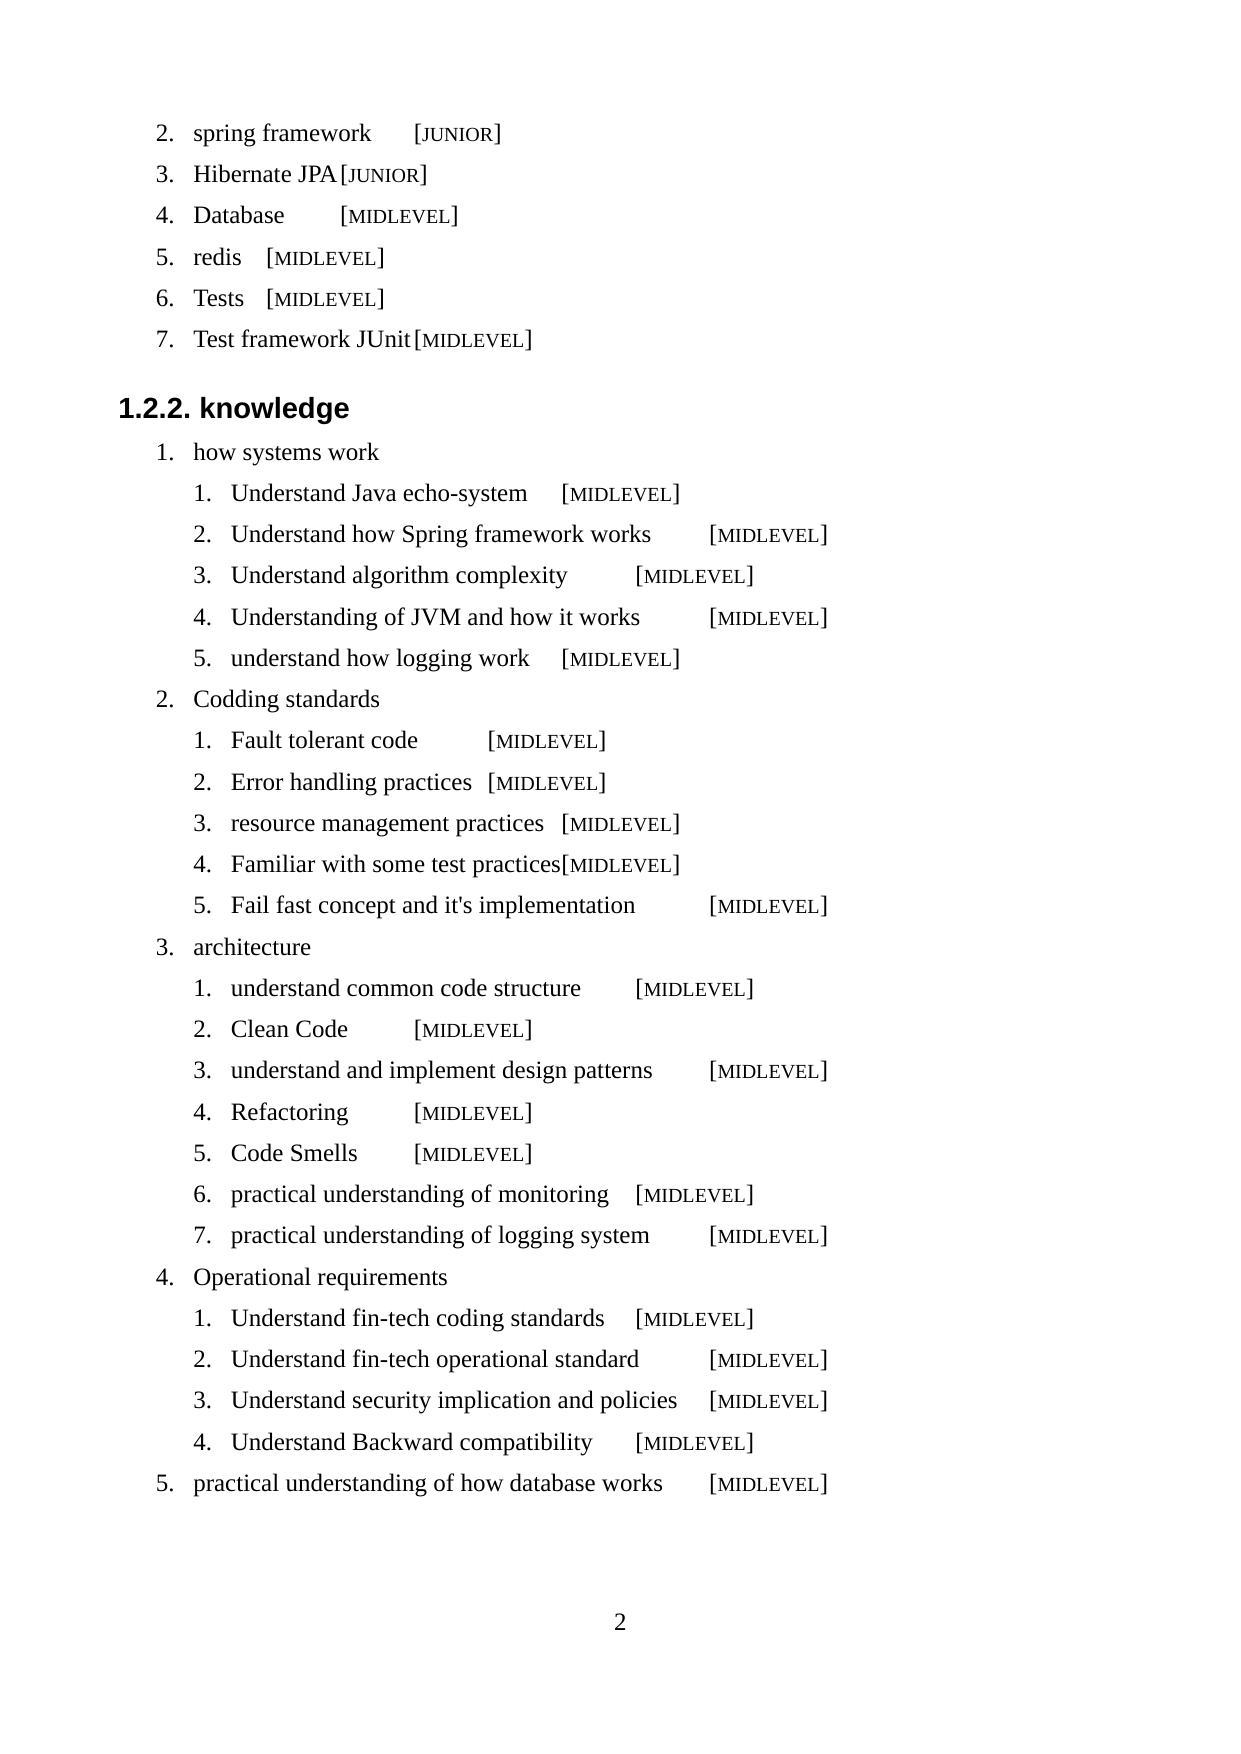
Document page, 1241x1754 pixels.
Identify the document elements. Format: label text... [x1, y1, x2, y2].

list how systems work [156, 437, 1122, 465]
list Understand algorithm complexity [midlevel] [193, 560, 1122, 589]
list Operational requirements [156, 1262, 1122, 1290]
list practical understanding of how database works [midlevel] [156, 1468, 1122, 1497]
list Understand security implication and policies [midlevel] [193, 1385, 1122, 1414]
list Error handling practices [midlevel] [193, 767, 1122, 795]
list Fail fast concept and it's implementation [midlevel] [193, 890, 1122, 919]
list Familiar with some test practices [midlevel] [193, 849, 1122, 878]
list Codding standards [156, 684, 1122, 713]
list Understand Backward compatibility [midlevel] [193, 1427, 1122, 1455]
list Hibernate JPA [junior] [156, 159, 1122, 188]
list practical understanding of monitoring [midlevel] [193, 1179, 1122, 1208]
list Understanding of JVM and how it works [midlevel] [193, 602, 1122, 630]
list Understand how Spring framework works [midlevel] [193, 519, 1122, 548]
list understand and implement design patterns [midlevel] [193, 1055, 1122, 1084]
list spring framework [junior] [156, 118, 1122, 147]
list architecture [156, 932, 1122, 960]
list Understand fin-tech operational standard [midlevel] [193, 1344, 1122, 1373]
list Fault tolerant code [midlevel] [193, 725, 1122, 754]
list Refactoring [midlevel] [193, 1097, 1122, 1125]
list understand common code structure [midlevel] [193, 973, 1122, 1002]
list redis [midlevel] [156, 242, 1122, 271]
list Database [midlevel] [156, 201, 1122, 229]
list Test framework JUnit [midlevel] [156, 324, 1122, 353]
list Clean Code [midlevel] [193, 1014, 1122, 1043]
list Code Smells [midlevel] [193, 1138, 1122, 1167]
subtitle knowledge [118, 391, 1122, 424]
list resource management practices [midlevel] [193, 808, 1122, 837]
list Tests [midlevel] [156, 283, 1122, 312]
list understand how logging work [midlevel] [193, 643, 1122, 672]
list Understand Java echo-system [midlevel] [193, 478, 1122, 507]
list Understand fin-tech coding standards [midlevel] [193, 1303, 1122, 1332]
list practical understanding of logging system [midlevel] [193, 1220, 1122, 1249]
